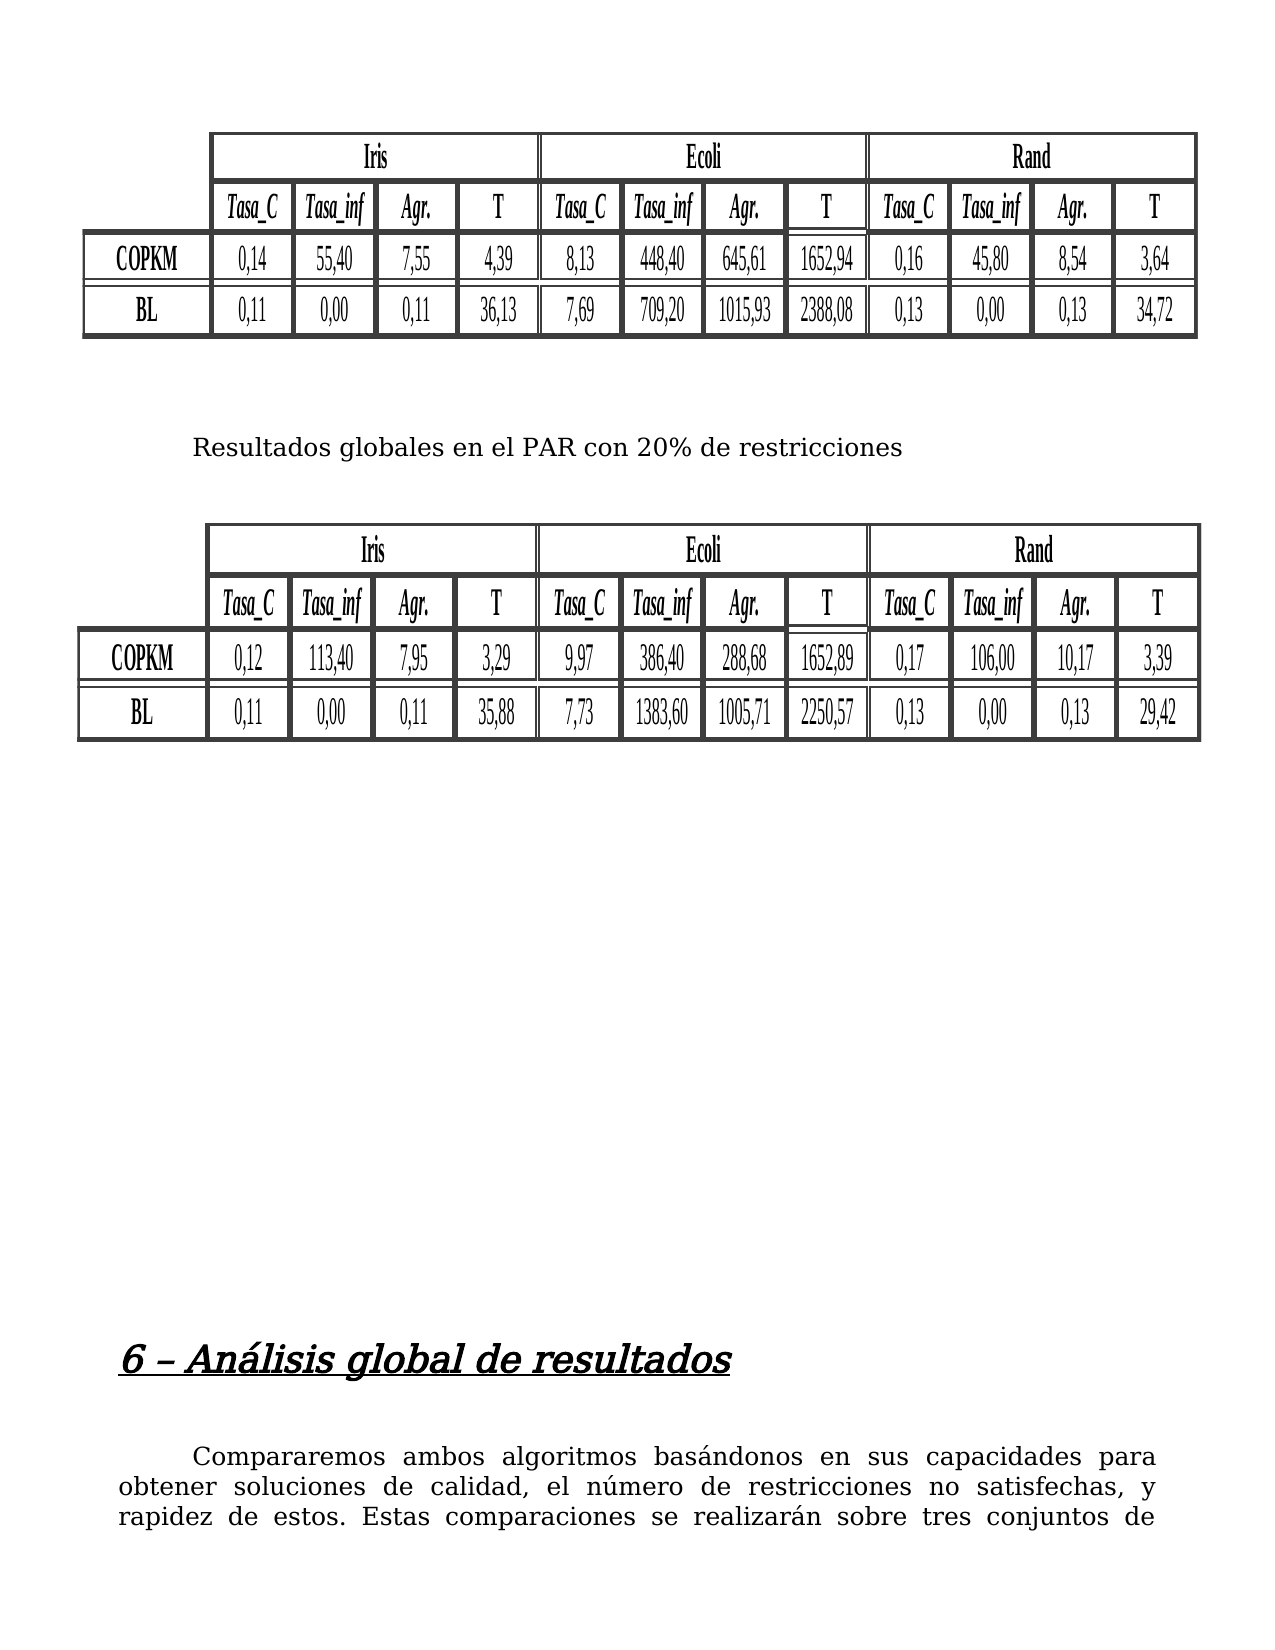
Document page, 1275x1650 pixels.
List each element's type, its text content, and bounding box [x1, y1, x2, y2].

text Compararemos ambos algoritmos basándonos en sus capacidades para obtener soluciones de calidad, el número de restricciones no satisfechas, y rapidez de estos. Estas comparaciones se realizarán sobre tres conjuntos de [118, 1440, 1157, 1530]
text Resultados globales en el PAR con 20% de restricciones [118, 431, 1157, 461]
text 6 – Análisis global de resultados [118, 1335, 1157, 1380]
